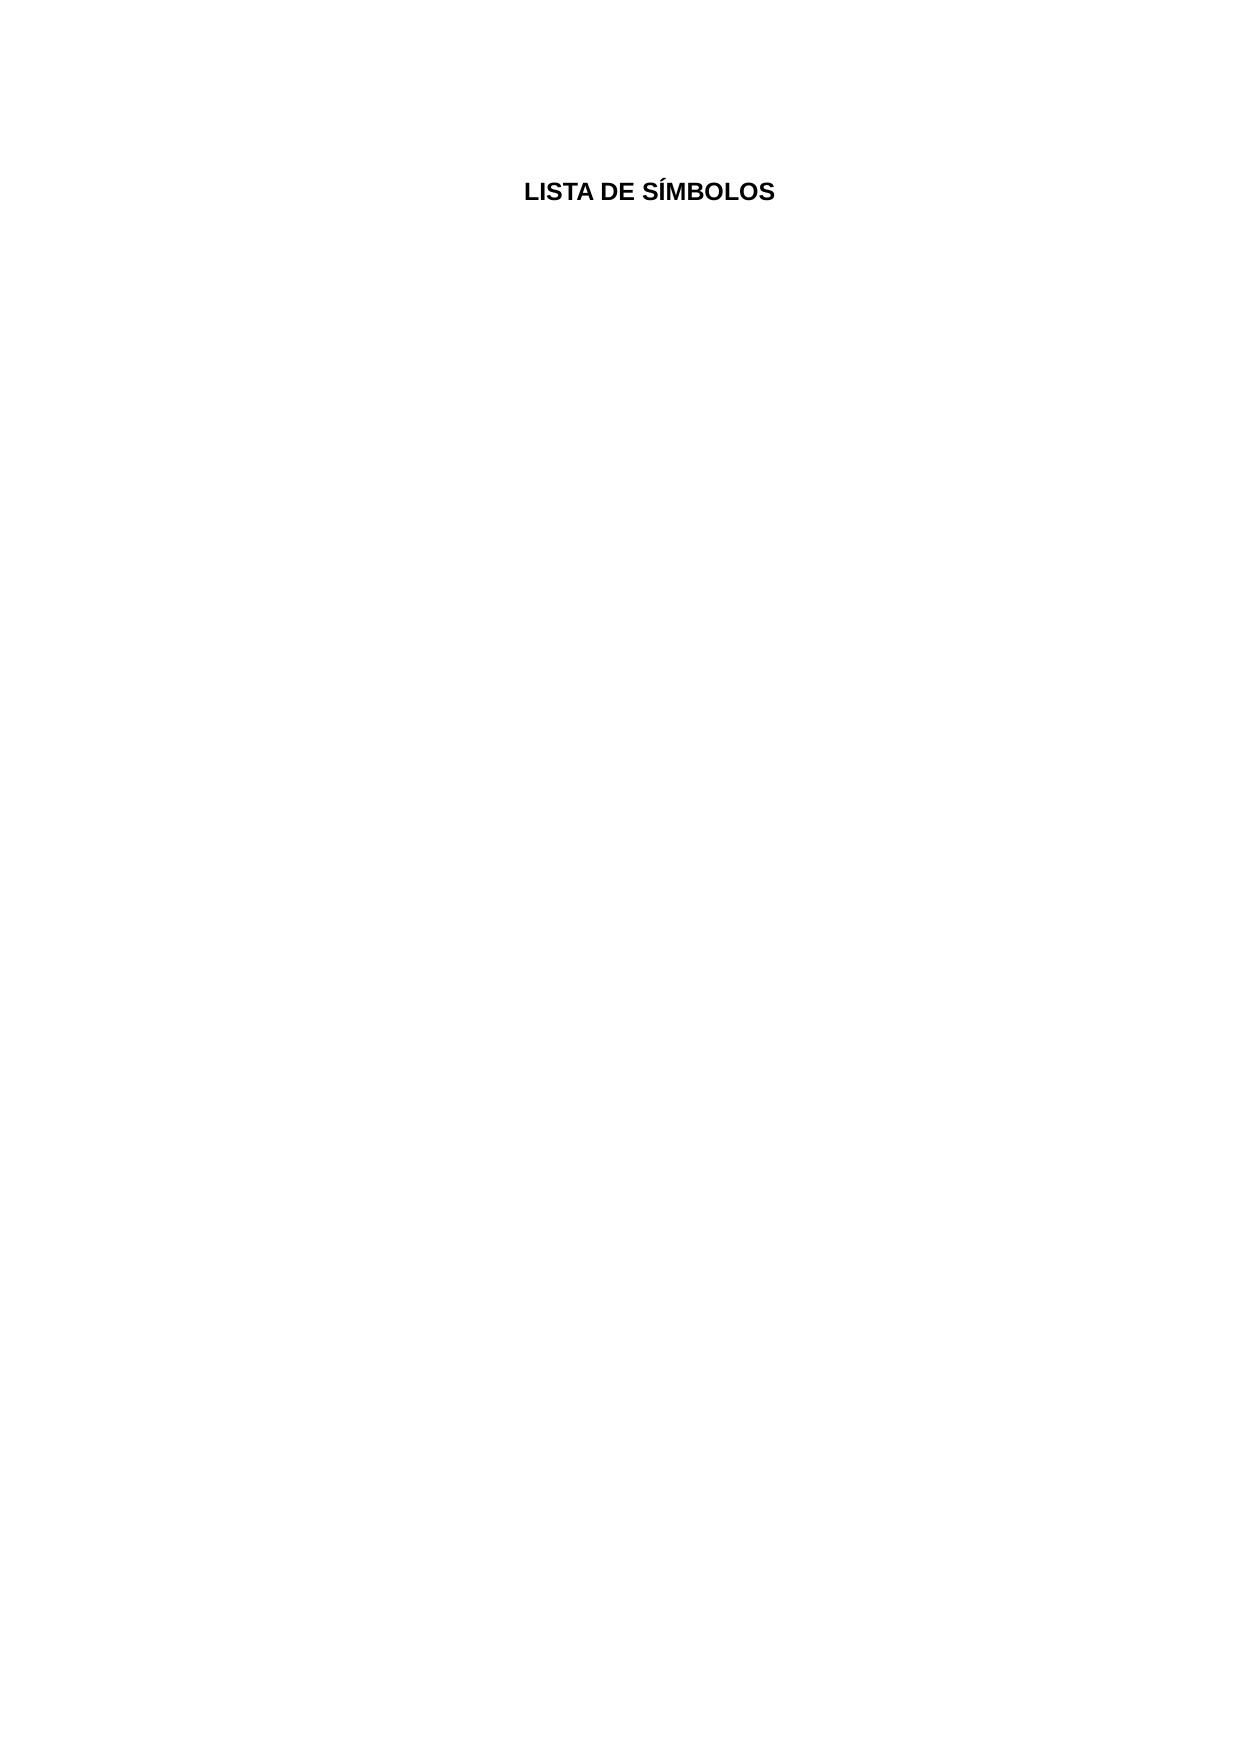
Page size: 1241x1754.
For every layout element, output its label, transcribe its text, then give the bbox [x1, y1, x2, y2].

text LISTA DE SÍMBOLOS [177, 177, 1122, 206]
